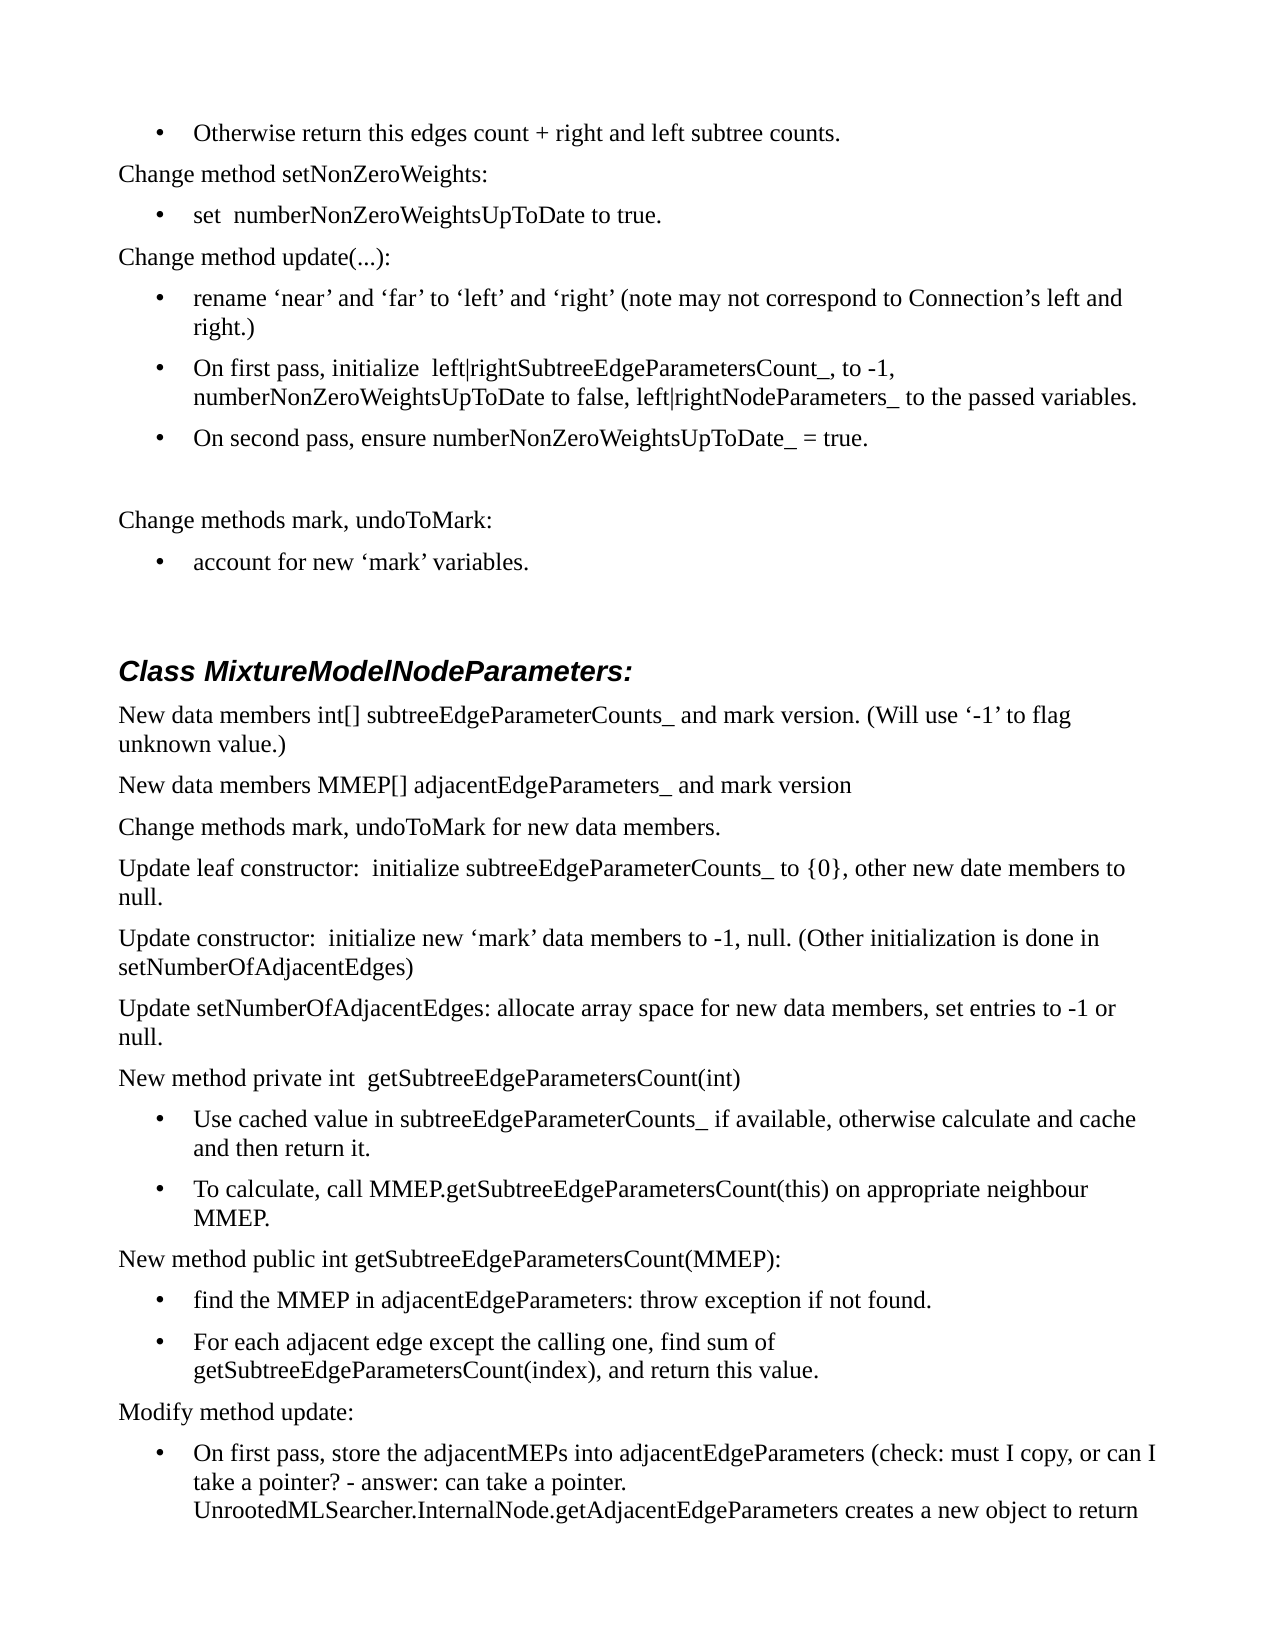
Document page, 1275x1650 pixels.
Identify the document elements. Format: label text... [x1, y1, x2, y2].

text Update constructor: initialize new ‘mark’ data members to -1, null. (Other initialization is done in setNumberOfAdjacentEdges) [118, 923, 1157, 980]
text Update setNumberOfAdjacentEdges: allocate array space for new data members, set entries to -1 or null. [118, 993, 1157, 1050]
list On first pass, store the adjacentMEPs into adjacentEdgeParameters (check: must I copy, or can I take a pointer? - answer: can take a pointer. UnrootedMLSearcher.InternalNode.getAdjacentEdgeParameters creates a new object to return [156, 1438, 1157, 1524]
list find the MMEP in adjacentEdgeParameters: throw exception if not found. [156, 1285, 1157, 1314]
text New data members int[] subtreeEdgeParameterCounts_ and mark version. (Will use ‘-1’ to flag unknown value.) [118, 700, 1157, 758]
list Use cached value in subtreeEdgeParameterCounts_ if available, otherwise calculate and cache and then return it. [156, 1104, 1157, 1162]
text Modify method update: [118, 1397, 1157, 1425]
list rename ‘near’ and ‘far’ to ‘left’ and ‘right’ (note may not correspond to Connection’s left and right.) [156, 283, 1157, 341]
text New method private int getSubtreeEdgeParametersCount(int) [118, 1063, 1157, 1092]
subtitle Class MixtureModelNodeParameters: [118, 654, 1157, 688]
list For each adjacent edge except the calling one, find sum of getSubtreeEdgeParametersCount(index), and return this value. [156, 1327, 1157, 1384]
list On first pass, initialize left|rightSubtreeEdgeParametersCount_, to -1, numberNonZeroWeightsUpToDate to false, left|rightNodeParameters_ to the passed variables. [156, 353, 1157, 411]
text Change methods mark, undoToMark for new data members. [118, 812, 1157, 840]
list To calculate, call MMEP.getSubtreeEdgeParametersCount(this) on appropriate neighbour MMEP. [156, 1174, 1157, 1232]
text Change method update(...): [118, 242, 1157, 271]
list set numberNonZeroWeightsUpToDate to true. [156, 201, 1157, 229]
list On second pass, ensure numberNonZeroWeightsUpToDate_ = true. [156, 423, 1157, 452]
text Change methods mark, undoToMark: [118, 506, 1157, 534]
text New method public int getSubtreeEdgeParametersCount(MMEP): [118, 1244, 1157, 1273]
list account for new ‘mark’ variables. [156, 547, 1157, 576]
list Otherwise return this edges count + right and left subtree counts. [156, 118, 1157, 147]
text New data members MMEP[] adjacentEdgeParameters_ and mark version [118, 770, 1157, 799]
text Update leaf constructor: initialize subtreeEdgeParameterCounts_ to {0}, other new date members to null. [118, 853, 1157, 910]
text Change method setNonZeroWeights: [118, 159, 1157, 188]
